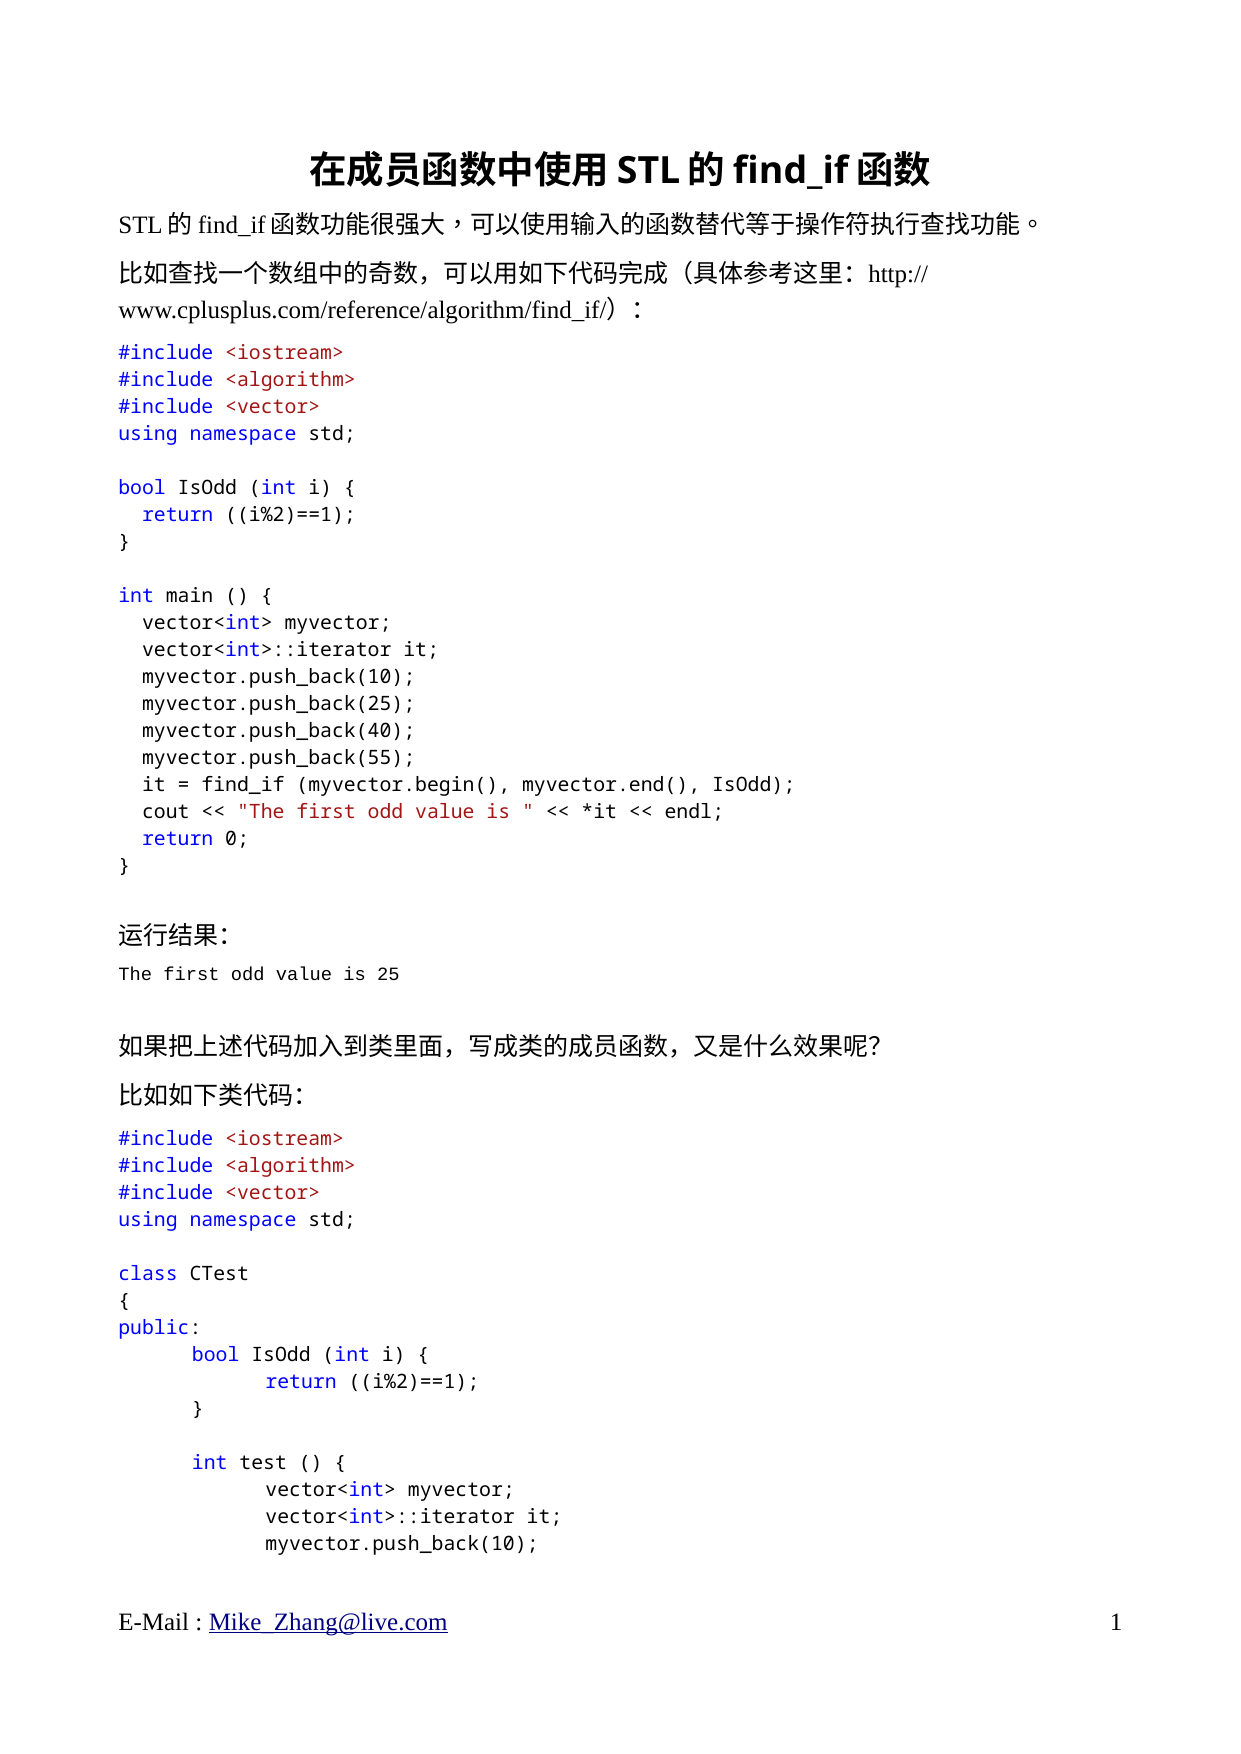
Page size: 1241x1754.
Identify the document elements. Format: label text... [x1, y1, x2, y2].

text 比如查找一个数组中的奇数，可以用如下代码完成（具体参考这里：http://www.cplusplus.com/reference/algorithm/find_if/）： [118, 253, 1122, 326]
text vector<int> myvector; [118, 1475, 1122, 1502]
text return 0; [118, 824, 1122, 851]
text myvector.push_back(10); [118, 1529, 1122, 1556]
text #include <vector> [118, 1178, 1122, 1205]
text { [118, 1286, 1122, 1313]
text #include <algorithm> [118, 1151, 1122, 1178]
text vector<int>::iterator it; [118, 1502, 1122, 1529]
text bool IsOdd (int i) { [118, 473, 1122, 500]
text vector<int>::iterator it; [118, 635, 1122, 662]
text bool IsOdd (int i) { [118, 1340, 1122, 1367]
text cout << "The first odd value is " << *it << endl; [118, 797, 1122, 824]
text using namespace std; [118, 419, 1122, 446]
text #include <algorithm> [118, 365, 1122, 392]
text vector<int> myvector; [118, 608, 1122, 635]
text int main () { [118, 581, 1122, 608]
text 如果把上述代码加入到类里面，写成类的成员函数，又是什么效果呢？ [118, 1027, 1122, 1063]
text } [118, 851, 1122, 878]
text myvector.push_back(55); [118, 743, 1122, 770]
subtitle 在成员函数中使用STL的find_if函数 [118, 143, 1122, 194]
text The first odd value is 25 [118, 964, 1122, 986]
text it = find_if (myvector.begin(), myvector.end(), IsOdd); [118, 770, 1122, 797]
text return ((i%2)==1); [118, 1367, 1122, 1394]
text 运行结果： [118, 916, 1122, 952]
text return ((i%2)==1); [118, 500, 1122, 527]
text myvector.push_back(40); [118, 716, 1122, 743]
text public: [118, 1313, 1122, 1340]
text #include <vector> [118, 392, 1122, 419]
text int test () { [118, 1448, 1122, 1475]
text STL的find_if函数功能很强大，可以使用输入的函数替代等于操作符执行查找功能。 [118, 207, 1122, 241]
text #include <iostream> [118, 1124, 1122, 1151]
text } [118, 1394, 1122, 1421]
text class CTest [118, 1259, 1122, 1286]
text myvector.push_back(10); [118, 662, 1122, 689]
text using namespace std; [118, 1205, 1122, 1232]
text 比如如下类代码： [118, 1076, 1122, 1112]
text } [118, 527, 1122, 554]
text #include <iostream> [118, 338, 1122, 365]
text myvector.push_back(25); [118, 689, 1122, 716]
